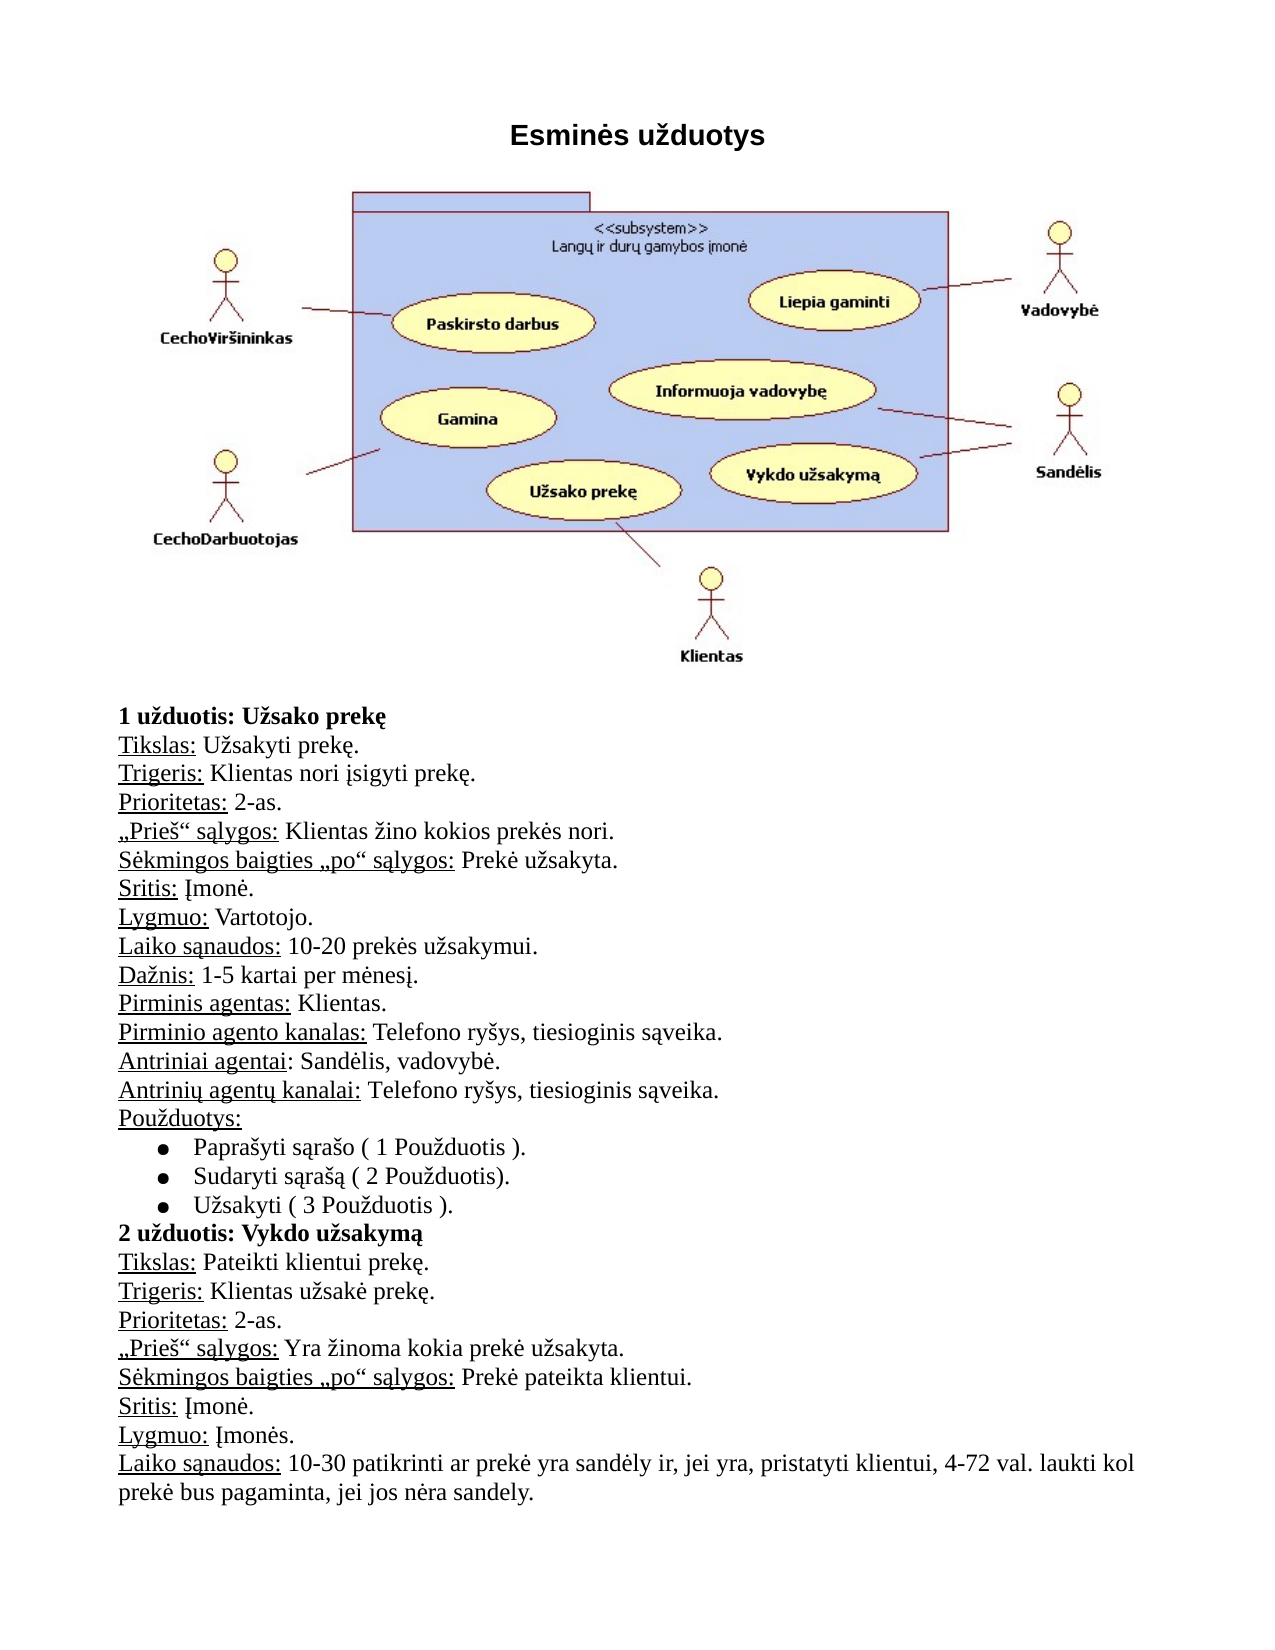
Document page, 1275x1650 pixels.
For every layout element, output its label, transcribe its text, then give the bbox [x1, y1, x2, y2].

text 2 užduotis: Vykdo užsakymą [118, 1218, 1157, 1247]
text Sritis: Įmonė. [118, 1391, 1157, 1420]
list Paprašyti sąrašo ( 1 Použduotis ). [156, 1132, 1157, 1161]
text Prioritetas: 2-as. [118, 1305, 1157, 1333]
picture [118, 164, 1157, 701]
text Použduotys: [118, 1103, 1157, 1132]
text Lygmuo: Vartotojo. [118, 902, 1157, 931]
text Antrinių agentų kanalai: Telefono ryšys, tiesioginis sąveika. [118, 1075, 1157, 1103]
text Pirminis agentas: Klientas. [118, 988, 1157, 1017]
text „Prieš“ sąlygos: Klientas žino kokios prekės nori. [118, 816, 1157, 845]
text Sėkmingos baigties „po“ sąlygos: Prekė pateikta klientui. [118, 1362, 1157, 1391]
text Pirminio agento kanalas: Telefono ryšys, tiesioginis sąveika. [118, 1017, 1157, 1046]
text Sritis: Įmonė. [118, 873, 1157, 902]
subtitle Esminės užduotys [118, 118, 1157, 152]
list Užsakyti ( 3 Použduotis ). [156, 1190, 1157, 1218]
text Tikslas: Pateikti klientui prekę. [118, 1247, 1157, 1276]
text Laiko sąnaudos: 10-30 patikrinti ar prekė yra sandėly ir, jei yra, pristatyti klientui, 4-72 val. laukti kol prekė bus pagaminta, jei jos nėra sandely. [118, 1448, 1157, 1506]
text Prioritetas: 2-as. [118, 787, 1157, 816]
text 1 užduotis: Užsako prekę [118, 701, 1157, 730]
text Trigeris: Klientas nori įsigyti prekę. [118, 758, 1157, 787]
list Sudaryti sąrašą ( 2 Použduotis). [156, 1161, 1157, 1190]
text Trigeris: Klientas užsakė prekę. [118, 1276, 1157, 1305]
text Lygmuo: Įmonės. [118, 1420, 1157, 1448]
text Laiko sąnaudos: 10-20 prekės užsakymui. [118, 931, 1157, 960]
text Dažnis: 1-5 kartai per mėnesį. [118, 960, 1157, 988]
text Sėkmingos baigties „po“ sąlygos: Prekė užsakyta. [118, 845, 1157, 873]
text Tikslas: Užsakyti prekę. [118, 730, 1157, 758]
text Antriniai agentai: Sandėlis, vadovybė. [118, 1046, 1157, 1075]
text „Prieš“ sąlygos: Yra žinoma kokia prekė užsakyta. [118, 1333, 1157, 1362]
